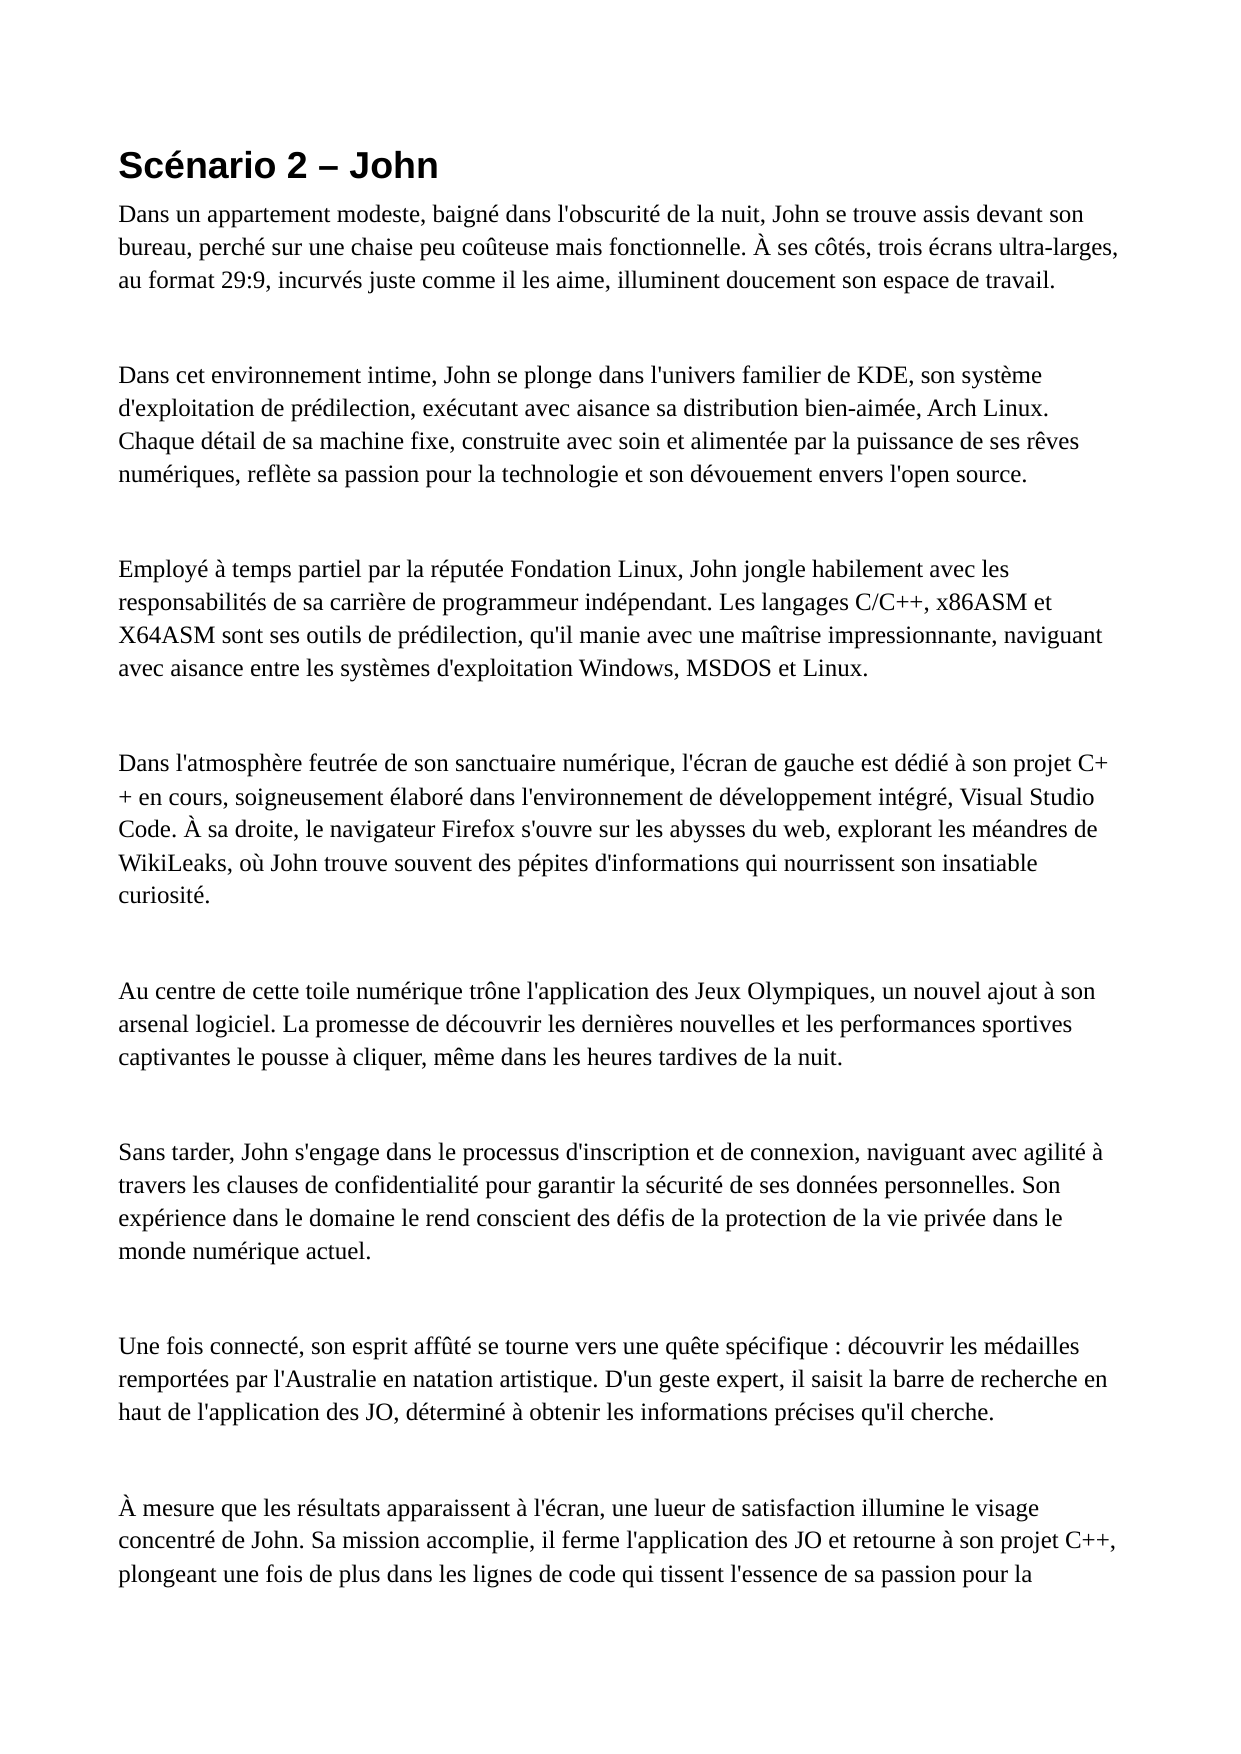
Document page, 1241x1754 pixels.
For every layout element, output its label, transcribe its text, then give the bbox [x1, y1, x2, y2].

text Sans tarder, John s'engage dans le processus d'inscription et de connexion, naviguant avec agilité à travers les clauses de confidentialité pour garantir la sécurité de ses données personnelles. Son expérience dans le domaine le rend conscient des défis de la protection de la vie privée dans le monde numérique actuel. [118, 1137, 1122, 1265]
subtitle Scénario 2 – John [118, 143, 1122, 186]
text Au centre de cette toile numérique trône l'application des Jeux Olympiques, un nouvel ajout à son arsenal logiciel. La promesse de découvrir les dernières nouvelles et les performances sportives captivantes le pousse à cliquer, même dans les heures tardives de la nuit. [118, 976, 1122, 1071]
text À mesure que les résultats apparaissent à l'écran, une lueur de satisfaction illumine le visage concentré de John. Sa mission accomplie, il ferme l'application des JO et retourne à son projet C++, plongeant une fois de plus dans les lignes de code qui tissent l'essence de sa passion pour la [118, 1493, 1122, 1587]
text Dans cet environnement intime, John se plonge dans l'univers familier de KDE, son système d'exploitation de prédilection, exécutant avec aisance sa distribution bien-aimée, Arch Linux. Chaque détail de sa machine fixe, construite avec soin et alimentée par la puissance de ses rêves numériques, reflète sa passion pour la technologie et son dévouement envers l'open source. [118, 360, 1122, 488]
text Une fois connecté, son esprit affûté se tourne vers une quête spécifique : découvrir les médailles remportées par l'Australie en natation artistique. D'un geste expert, il saisit la barre de recherche en haut de l'application des JO, déterminé à obtenir les informations précises qu'il cherche. [118, 1331, 1122, 1426]
text Dans l'atmosphère feutrée de son sanctuaire numérique, l'écran de gauche est dédié à son projet C++ en cours, soigneusement élaboré dans l'environnement de développement intégré, Visual Studio Code. À sa droite, le navigateur Firefox s'ouvre sur les abysses du web, explorant les méandres de WikiLeaks, où John trouve souvent des pépites d'informations qui nourrissent son insatiable curiosité. [118, 748, 1122, 909]
text Dans un appartement modeste, baigné dans l'obscurité de la nuit, John se trouve assis devant son bureau, perché sur une chaise peu coûteuse mais fonctionnelle. À ses côtés, trois écrans ultra-larges, au format 29:9, incurvés juste comme il les aime, illuminent doucement son espace de travail. [118, 199, 1122, 293]
text Employé à temps partiel par la réputée Fondation Linux, John jongle habilement avec les responsabilités de sa carrière de programmeur indépendant. Les langages C/C++, x86ASM et X64ASM sont ses outils de prédilection, qu'il manie avec une maîtrise impressionnante, naviguant avec aisance entre les systèmes d'exploitation Windows, MSDOS et Linux. [118, 554, 1122, 682]
